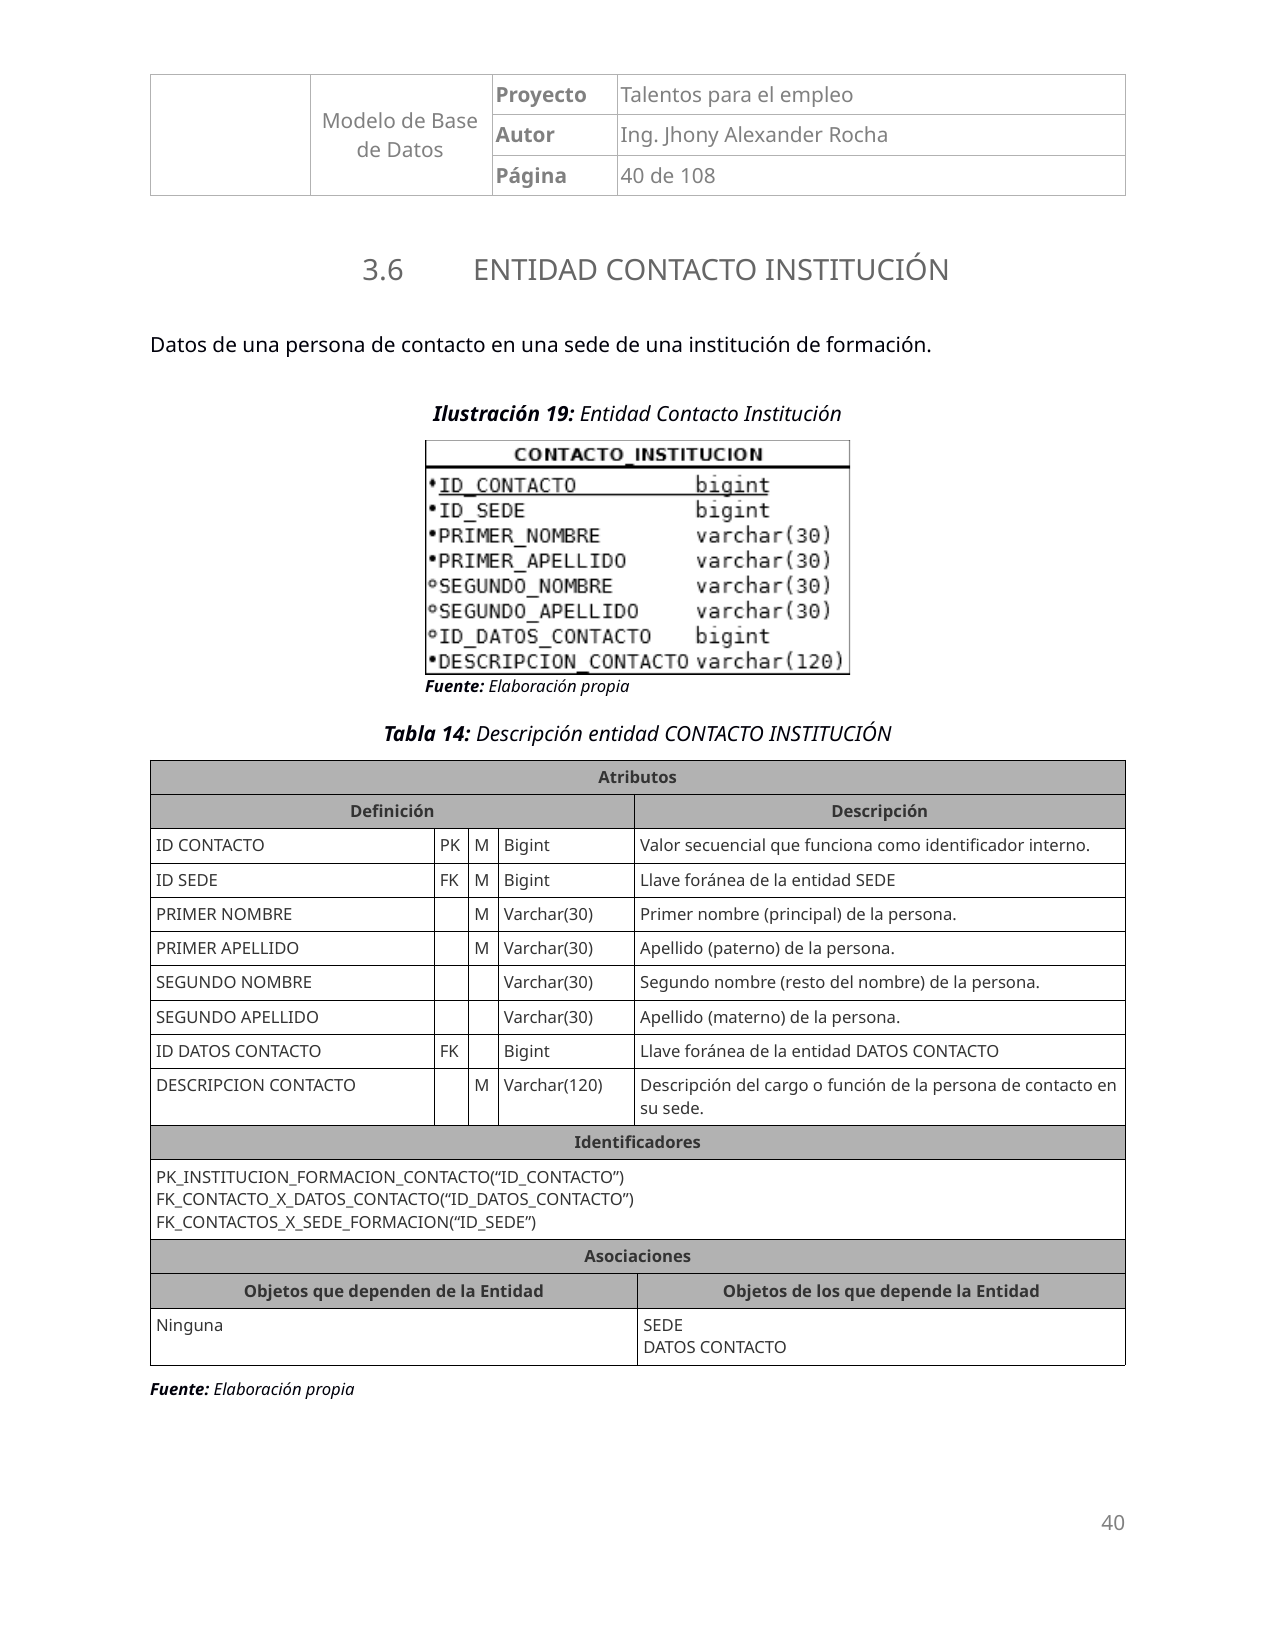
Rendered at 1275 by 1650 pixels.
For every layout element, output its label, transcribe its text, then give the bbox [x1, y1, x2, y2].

table_cell Segundo nombre (resto del nombre) de la persona. [635, 966, 1125, 999]
table_cell Apellido (materno) de la persona. [635, 1001, 1125, 1034]
table_cell PK [435, 829, 468, 862]
table_cell Bigint [499, 864, 634, 897]
table_cell PK_INSTITUCION_FORMACION_CONTACTO(“ID_CONTACTO”) FK_CONTACTO_X_DATOS_CONTACTO(“ID_DATOS_CONTACTO”) FK_CONTACTOS_X_SEDE_FORMACION(“ID_SEDE”) [151, 1160, 1125, 1239]
table_cell Varchar(120) [499, 1069, 634, 1125]
table_cell Varchar(30) [499, 932, 634, 965]
table_cell Llave foránea de la entidad SEDE [635, 864, 1125, 897]
picture [425, 440, 851, 675]
table_cell Varchar(30) [499, 898, 634, 931]
table_cell SEGUNDO APELLIDO [151, 1001, 434, 1034]
text Fuente: Elaboración propia [425, 675, 850, 697]
table_cell PRIMER NOMBRE [151, 898, 434, 931]
table_cell Bigint [499, 1035, 634, 1068]
subtitle Entidad Contacto Institución [179, 249, 1125, 289]
table_cell Varchar(30) [499, 966, 634, 999]
table_cell Definición [151, 795, 634, 828]
table_cell Llave foránea de la entidad DATOS CONTACTO [635, 1035, 1125, 1068]
table_cell M [469, 932, 498, 965]
table_cell Objetos que dependen de la Entidad [151, 1274, 637, 1308]
table_cell ID DATOS CONTACTO [151, 1035, 434, 1068]
table_cell DESCRIPCION CONTACTO [151, 1069, 434, 1125]
text Tabla 14: Descripción entidad CONTACTO INSTITUCIÓN [150, 719, 1125, 747]
table_cell [469, 966, 498, 999]
table_cell Ninguna [151, 1309, 637, 1364]
table_cell SEDE DATOS CONTACTO [638, 1309, 1125, 1364]
table_cell [435, 1001, 468, 1034]
table_cell M [469, 864, 498, 897]
text Fuente: Elaboración propia [150, 1377, 1125, 1400]
table_cell Varchar(30) [499, 1001, 634, 1034]
table_cell [469, 1035, 498, 1068]
text Ilustración 19: Entidad Contacto Institución [425, 399, 850, 440]
table_cell SEGUNDO NOMBRE [151, 966, 434, 999]
table_cell ID CONTACTO [151, 829, 434, 862]
table_cell [435, 932, 468, 965]
table_cell M [469, 829, 498, 862]
table_cell Asociaciones [151, 1240, 1125, 1273]
table_cell PRIMER APELLIDO [151, 932, 434, 965]
table_cell M [469, 1069, 498, 1125]
table_cell Bigint [499, 829, 634, 862]
table_cell Descripción [635, 795, 1125, 828]
table_cell [435, 898, 468, 931]
table_cell M [469, 898, 498, 931]
table_cell [435, 966, 468, 999]
table_cell Identificadores [151, 1126, 1125, 1159]
table_cell [469, 1001, 498, 1034]
table_header Atributos [151, 761, 1125, 794]
table_cell Descripción del cargo o función de la persona de contacto en su sede. [635, 1069, 1125, 1125]
table_cell Objetos de los que depende la Entidad [638, 1274, 1125, 1308]
table_cell Primer nombre (principal) de la persona. [635, 898, 1125, 931]
text Datos de una persona de contacto en una sede de una institución de formación. [150, 330, 1125, 358]
table_cell ID SEDE [151, 864, 434, 897]
table_cell [435, 1069, 468, 1125]
table_cell FK [435, 1035, 468, 1068]
table_cell Valor secuencial que funciona como identificador interno. [635, 829, 1125, 862]
table_cell FK [435, 864, 468, 897]
table_cell Apellido (paterno) de la persona. [635, 932, 1125, 965]
